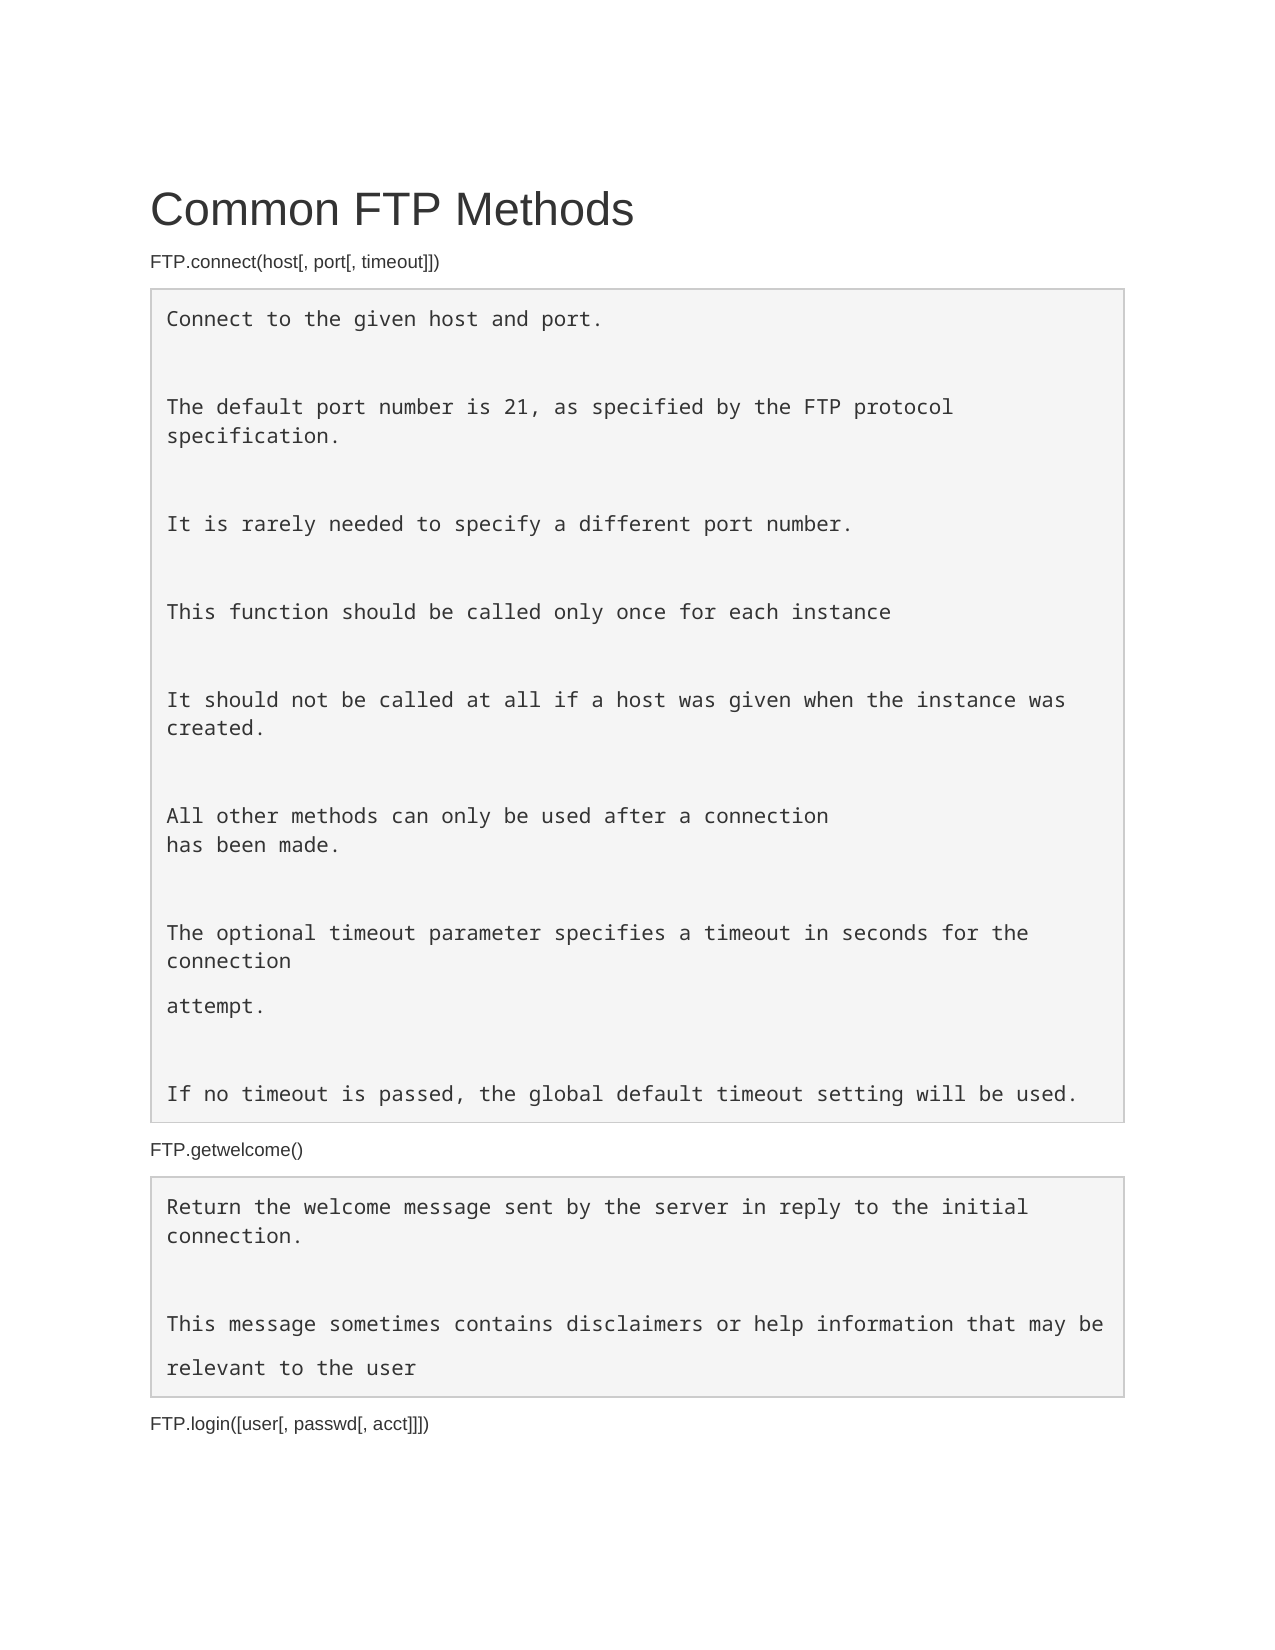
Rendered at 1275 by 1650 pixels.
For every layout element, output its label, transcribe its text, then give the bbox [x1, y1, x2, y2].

text Return the welcome message sent by the server in reply to the initial connection. [152, 1178, 1123, 1249]
subtitle FTP.connect(host[, port[, timeout]]) [150, 251, 1125, 272]
text This message sometimes contains disclaimers or help information that may be [152, 1293, 1123, 1337]
text It is rarely needed to specify a different port number. [152, 493, 1123, 537]
text attempt. [152, 974, 1123, 1019]
text If no timeout is passed, the global default timeout setting will be used. [152, 1063, 1123, 1122]
subtitle FTP.login([user[, passwd[, acct]]]) [150, 1413, 1125, 1435]
text This function should be called only once for each instance [152, 581, 1123, 625]
text relevant to the user [152, 1337, 1123, 1396]
text All other methods can only be used after a connection has been made. [152, 786, 1123, 858]
text The default port number is 21, as specified by the FTP protocol specification. [152, 376, 1123, 449]
text The optional timeout parameter specifies a timeout in seconds for the connection [152, 902, 1123, 974]
text Connect to the given host and port. [152, 290, 1123, 332]
text It should not be called at all if a host was given when the instance was created. [152, 669, 1123, 741]
subtitle Common FTP Methods [150, 181, 1125, 235]
subtitle FTP.getwelcome() [150, 1139, 1125, 1161]
